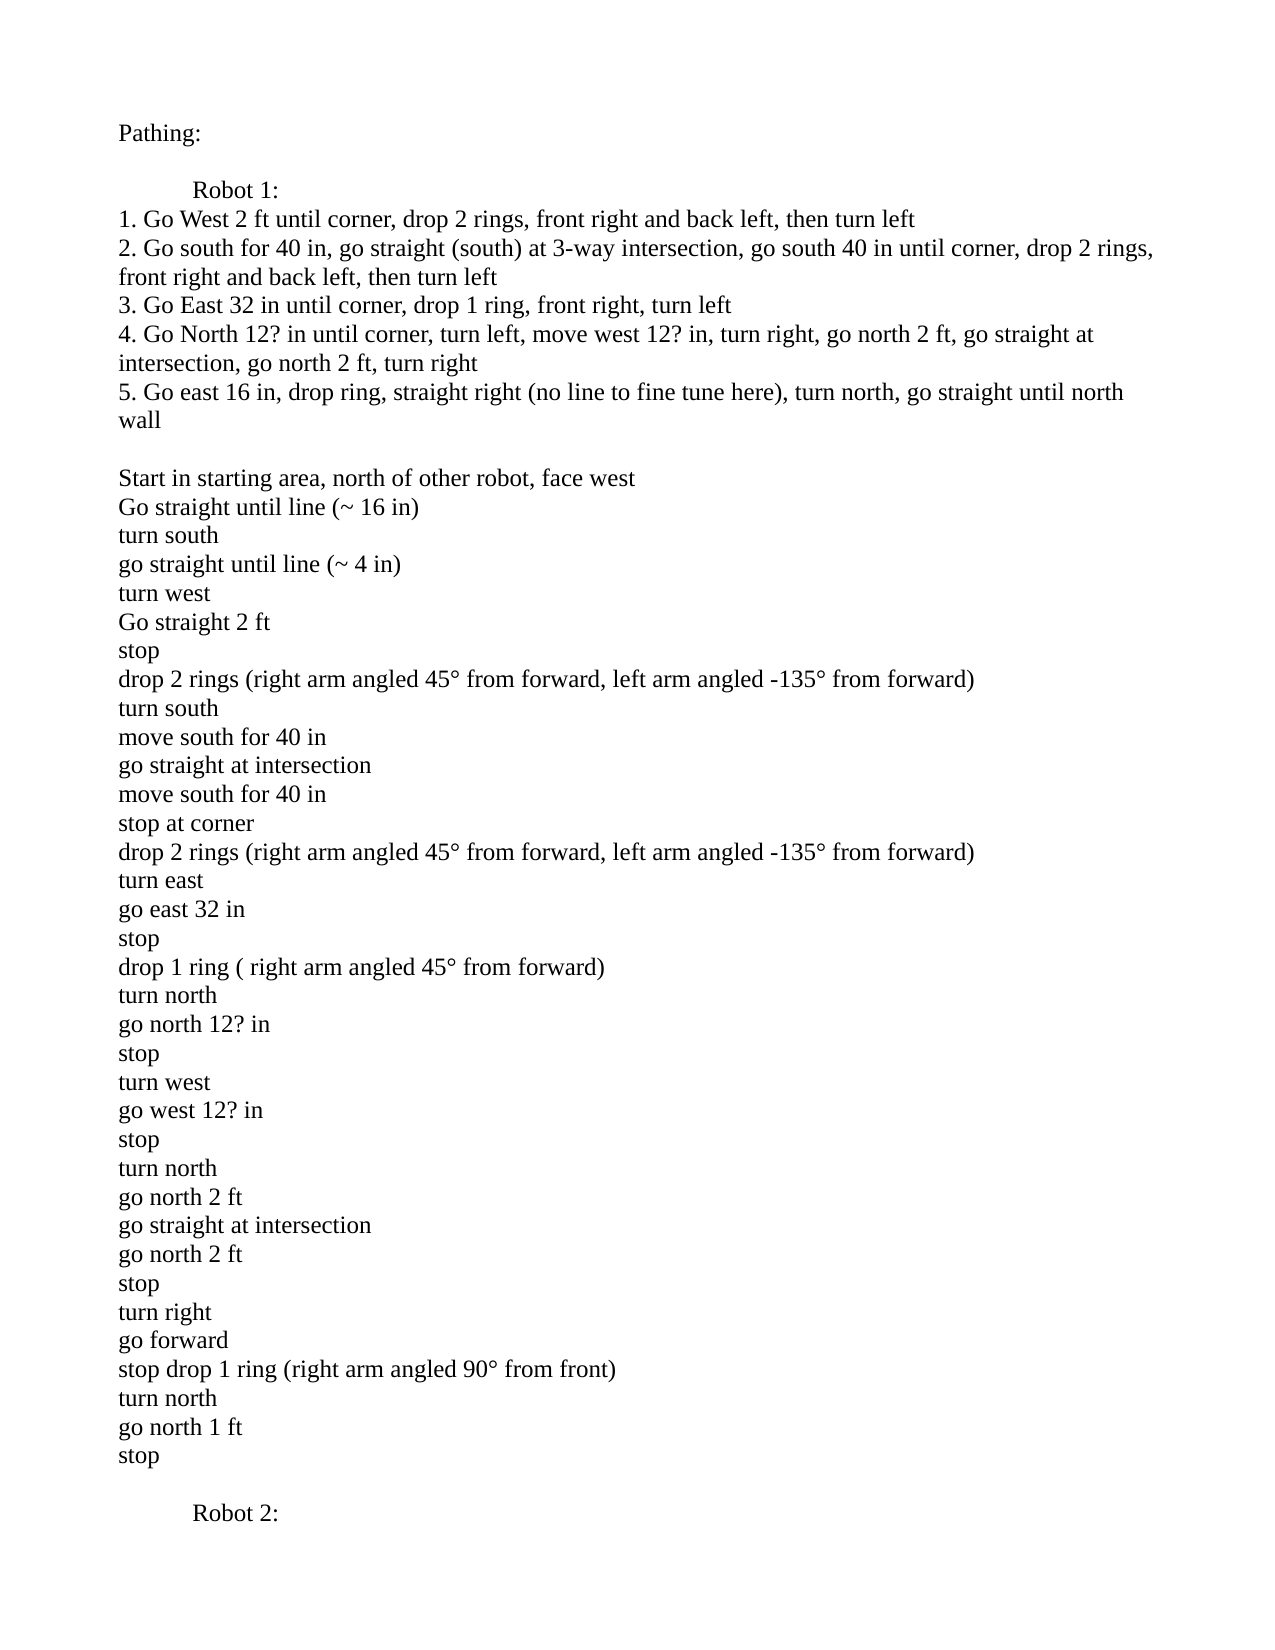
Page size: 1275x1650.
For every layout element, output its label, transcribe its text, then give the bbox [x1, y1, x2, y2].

text move south for 40 in [118, 722, 1157, 751]
text turn right [118, 1297, 1157, 1326]
text go straight at intersection [118, 1211, 1157, 1239]
text Robot 2: [118, 1498, 1157, 1527]
text Go straight 2 ft [118, 607, 1157, 636]
text stop at corner [118, 808, 1157, 837]
text stop [118, 923, 1157, 952]
text stop [118, 1268, 1157, 1297]
text turn north [118, 1383, 1157, 1412]
text turn north [118, 1153, 1157, 1182]
text go north 2 ft [118, 1239, 1157, 1268]
text go north 1 ft [118, 1412, 1157, 1441]
text Pathing: [118, 118, 1157, 147]
text go west 12? in [118, 1096, 1157, 1124]
text 1. Go West 2 ft until corner, drop 2 rings, front right and back left, then turn left [118, 204, 1157, 233]
text go straight at intersection [118, 751, 1157, 779]
text 4. Go North 12? in until corner, turn left, move west 12? in, turn right, go north 2 ft, go straight at intersection, go north 2 ft, turn right [118, 319, 1157, 377]
text go straight until line (~ 4 in) [118, 549, 1157, 578]
text stop [118, 1124, 1157, 1153]
text Go straight until line (~ 16 in) [118, 492, 1157, 521]
text 3. Go East 32 in until corner, drop 1 ring, front right, turn left [118, 291, 1157, 319]
text 5. Go east 16 in, drop ring, straight right (no line to fine tune here), turn north, go straight until north wall [118, 377, 1157, 434]
text stop drop 1 ring (right arm angled 90° from front) [118, 1354, 1157, 1383]
text stop [118, 1038, 1157, 1067]
text stop [118, 1441, 1157, 1469]
text go east 32 in [118, 894, 1157, 923]
text turn west [118, 578, 1157, 607]
text move south for 40 in [118, 779, 1157, 808]
text turn east [118, 866, 1157, 894]
text Start in starting area, north of other robot, face west [118, 463, 1157, 492]
text turn south [118, 693, 1157, 722]
text turn north [118, 981, 1157, 1009]
text turn south [118, 521, 1157, 549]
text drop 2 rings (right arm angled 45° from forward, left arm angled -135° from forward) [118, 664, 1157, 693]
text stop [118, 636, 1157, 664]
text drop 2 rings (right arm angled 45° from forward, left arm angled -135° from forward) [118, 837, 1157, 866]
text 2. Go south for 40 in, go straight (south) at 3-way intersection, go south 40 in until corner, drop 2 rings, front right and back left, then turn left [118, 233, 1157, 291]
text drop 1 ring ( right arm angled 45° from forward) [118, 952, 1157, 981]
text Robot 1: [118, 176, 1157, 204]
text go forward [118, 1326, 1157, 1354]
text turn west [118, 1067, 1157, 1096]
text go north 2 ft [118, 1182, 1157, 1211]
text go north 12? in [118, 1009, 1157, 1038]
